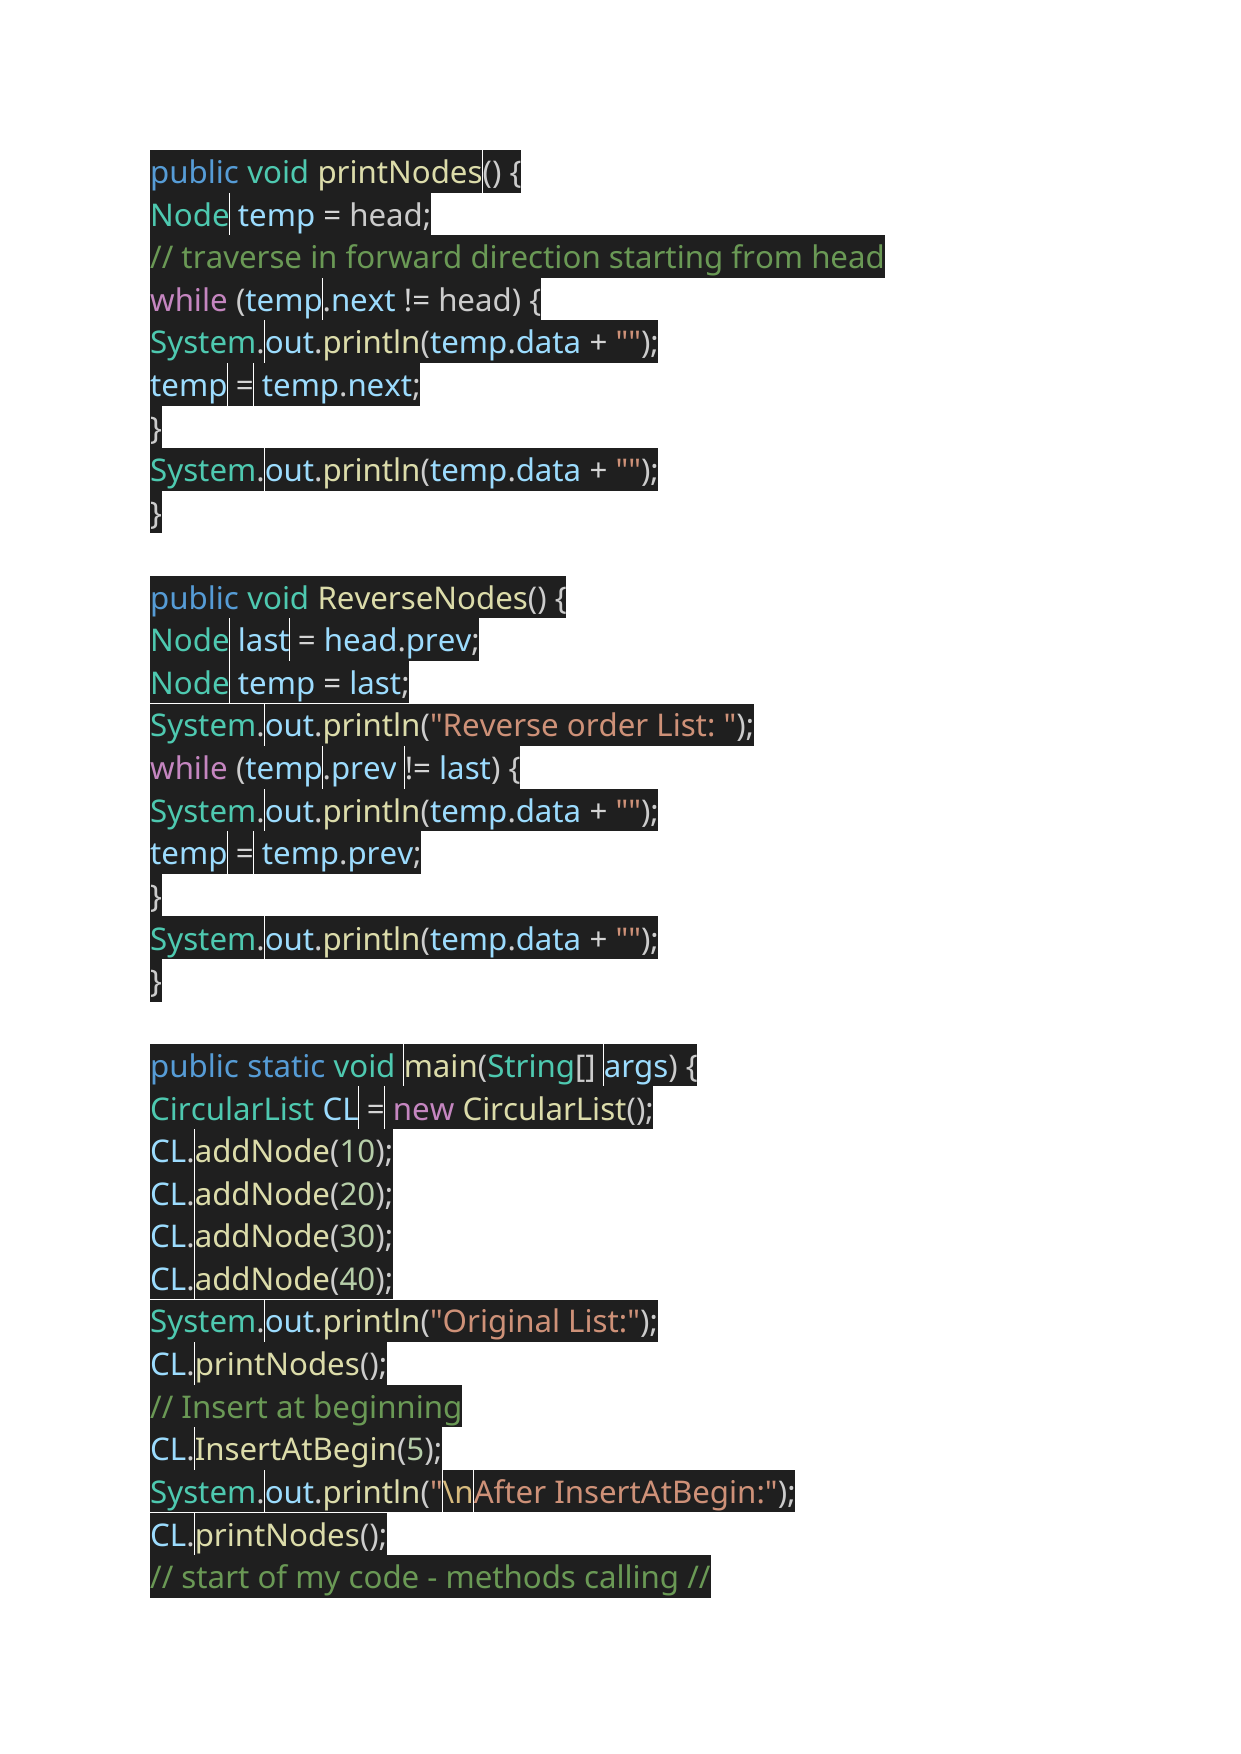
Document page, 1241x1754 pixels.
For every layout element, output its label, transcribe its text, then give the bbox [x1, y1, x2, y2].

text System.out.println(temp.data + ""); [150, 448, 1090, 491]
text CL.addNode(10); [150, 1129, 1090, 1172]
text System.out.println("Original List:"); [150, 1299, 1090, 1342]
text while (temp.next != head) { [150, 278, 1090, 320]
text System.out.println(temp.data + ""); [150, 916, 1090, 959]
text } [150, 959, 1090, 1002]
text temp = temp.next; [150, 363, 1090, 406]
text System.out.println(temp.data + ""); [150, 320, 1090, 363]
text // start of my code - methods calling // [150, 1555, 1090, 1598]
text // traverse in forward direction starting from head [150, 235, 1090, 278]
text CL.addNode(40); [150, 1257, 1090, 1299]
text Node temp = head; [150, 193, 1090, 235]
text public void ReverseNodes() { [150, 576, 1090, 618]
text CL.printNodes(); [150, 1342, 1090, 1385]
text CL.addNode(20); [150, 1172, 1090, 1214]
text CL.InsertAtBegin(5); [150, 1427, 1090, 1470]
text public static void main(String[] args) { [150, 1044, 1090, 1086]
text // Insert at beginning [150, 1385, 1090, 1427]
text public void printNodes() { [150, 150, 1090, 193]
text } [150, 491, 1090, 533]
text CL.addNode(30); [150, 1214, 1090, 1257]
text temp = temp.prev; [150, 831, 1090, 874]
text Node temp = last; [150, 661, 1090, 703]
text } [150, 406, 1090, 448]
text CircularList CL = new CircularList(); [150, 1086, 1090, 1129]
text CL.printNodes(); [150, 1512, 1090, 1555]
text while (temp.prev != last) { [150, 746, 1090, 789]
text System.out.println(temp.data + ""); [150, 789, 1090, 831]
text } [150, 874, 1090, 916]
text System.out.println("\nAfter InsertAtBegin:"); [150, 1470, 1090, 1512]
text Node last = head.prev; [150, 618, 1090, 661]
text System.out.println("Reverse order List: "); [150, 703, 1090, 746]
